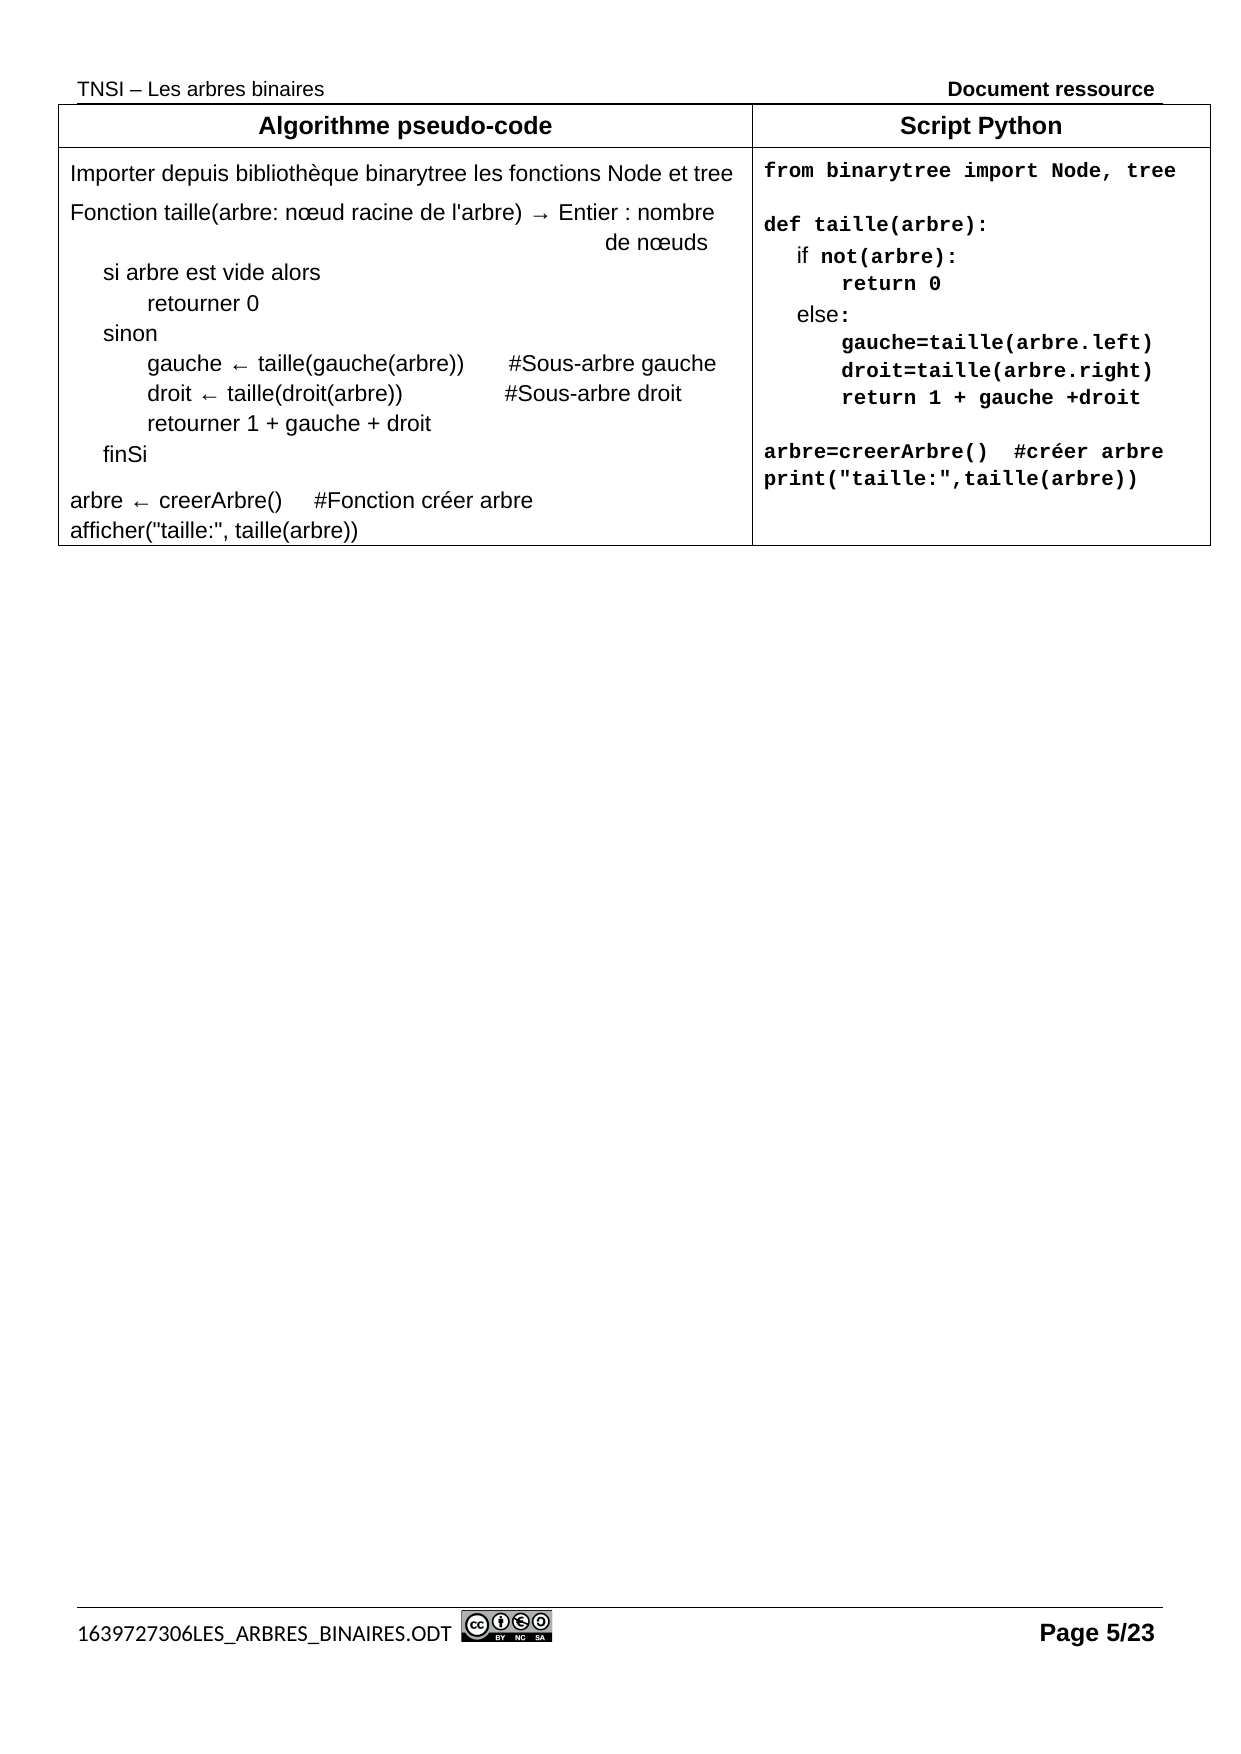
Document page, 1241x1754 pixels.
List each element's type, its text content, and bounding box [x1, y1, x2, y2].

table_cell from binarytree import Node, tree def taille(arbre): if not(arbre): return 0 else: gauche=taille(arbre.left) droit=taille(arbre.right) return 1 + gauche +droit arbre=creerArbre() #créer arbre print("taille:",taille(arbre)) [753, 148, 1210, 545]
table_header Script Python [753, 105, 1210, 147]
picture [461, 1610, 553, 1642]
table_cell Importer depuis bibliothèque binarytree les fonctions Node et tree Fonction taille(arbre: nœud racine de l'arbre) → Entier : nombre de nœuds si arbre est vide alors retourner 0 sinon gauche ← taille(gauche(arbre)) #Sous-arbre gauche droit ← taille(droit(arbre)) #Sous-arbre droit retourner 1 + gauche + droit finSi arbre ← creerArbre() #Fonction créer arbre afficher("taille:", taille(arbre)) [59, 148, 752, 545]
table_header Algorithme pseudo-code [59, 105, 752, 147]
